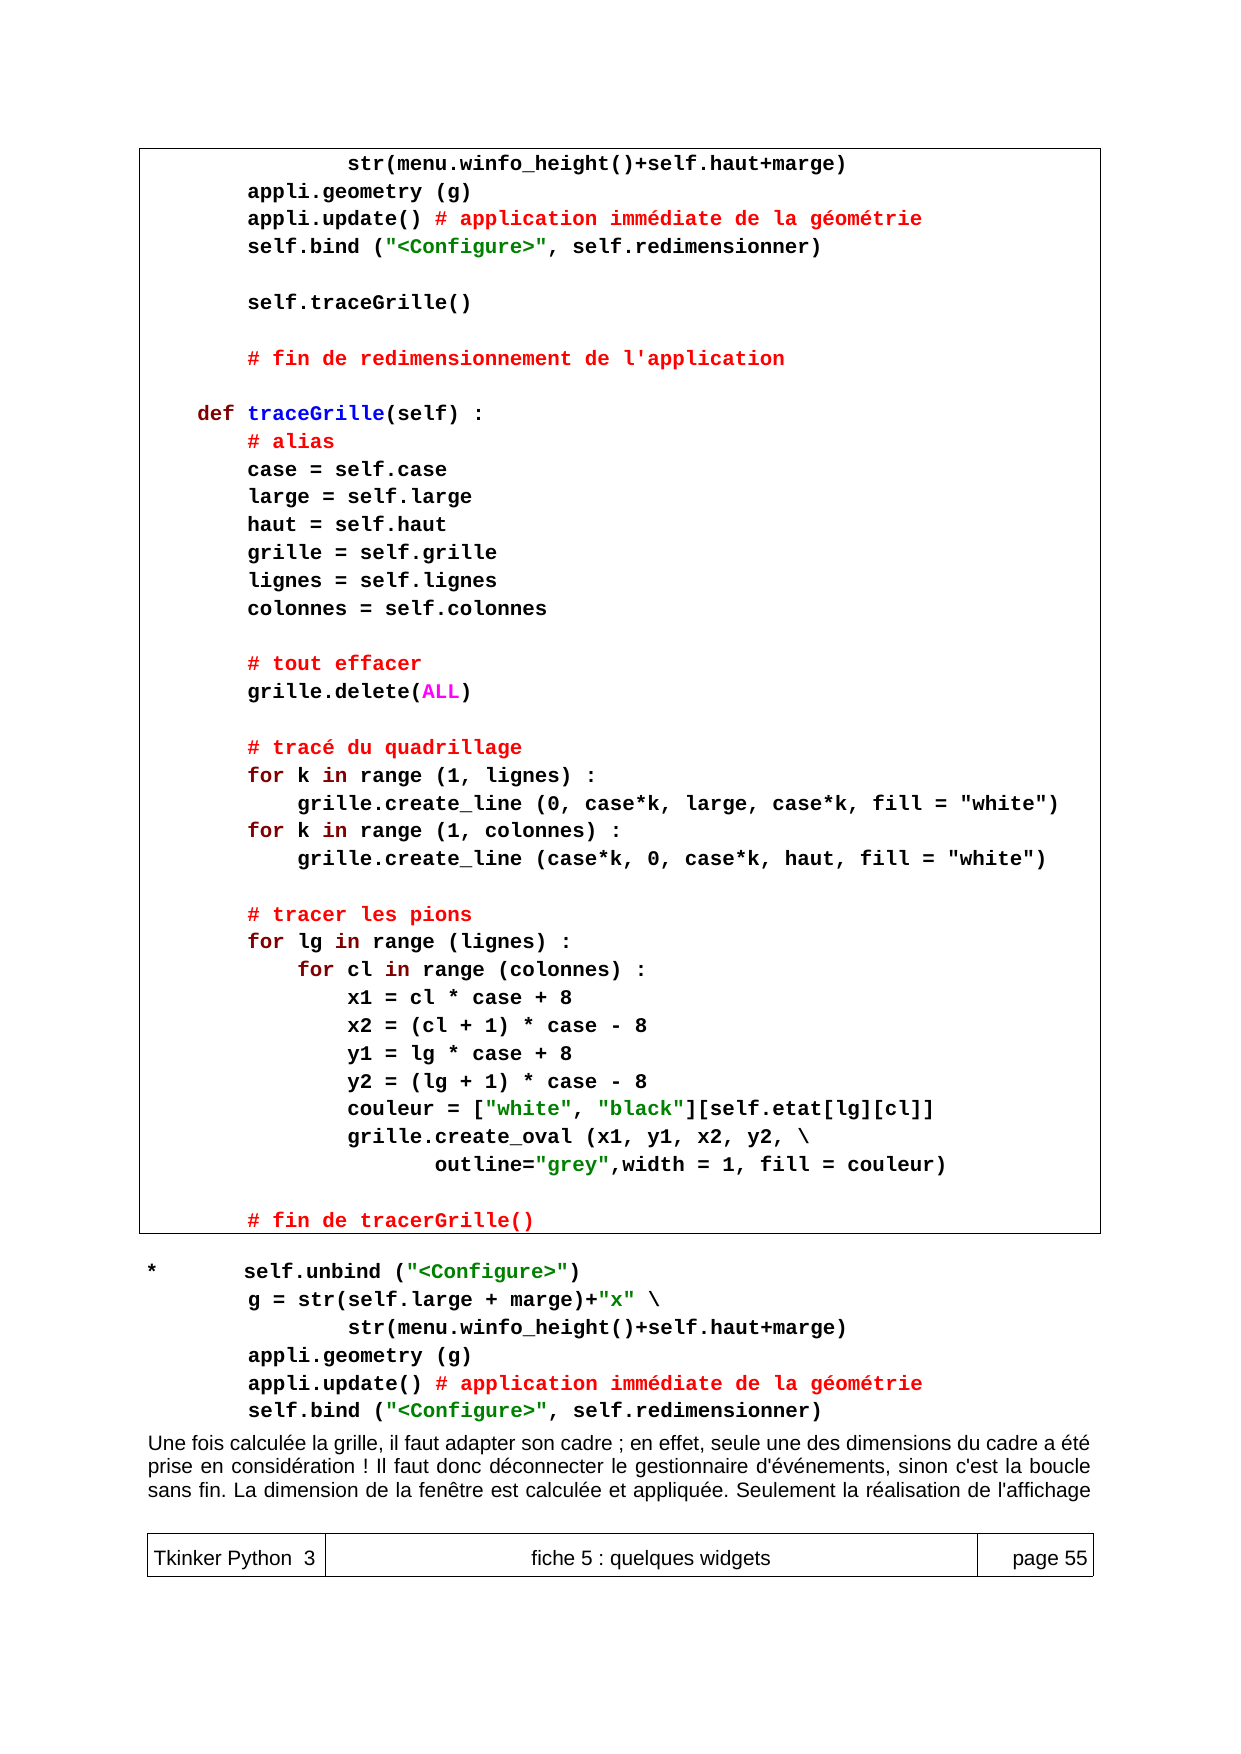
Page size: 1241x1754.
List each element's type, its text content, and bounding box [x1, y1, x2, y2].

subtitle appli.update() # application immédiate de la géométrie [148, 1373, 1093, 1396]
text Une fois calculée la grille, il faut adapter son cadre ; en effet, seule une des dimensions du cadre a été prise en considération ! Il faut donc déconnecter le gestionnaire d'événements, sinon c'est la boucle sans fin. La dimension de la fenêtre est calculée et appliquée. Seulement la réalisation de l'affichage [148, 1430, 1093, 1502]
subtitle appli.geometry (g) [148, 1345, 1093, 1368]
subtitle self.bind ("<Configure>", self.redimensionner) [148, 1400, 1093, 1424]
subtitle * self.unbind ("<Configure>") [148, 1259, 1093, 1285]
subtitle g = str(self.large + marge)+"x" \ [148, 1289, 1093, 1313]
table_header str(menu.winfo_height()+self.haut+marge) appli.geometry (g) appli.update() # application immédiate de la géométrie self.bind ("<Configure>", self.redimensionner) self.traceGrille() # fin de redimensionnement de l'application def traceGrille(self) : # alias case = self.case large = self.large haut = self.haut grille = self.grille lignes = self.lignes colonnes = self.colonnes # tout effacer grille.delete(ALL) # tracé du quadrillage for k in range (1, lignes) : grille.create_line (0, case*k, large, case*k, fill = "white") for k in range (1, colonnes) : grille.create_line (case*k, 0, case*k, haut, fill = "white") # tracer les pions for lg in range (lignes) : for cl in range (colonnes) : x1 = cl * case + 8 x2 = (cl + 1) * case - 8 y1 = lg * case + 8 y2 = (lg + 1) * case - 8 couleur = ["white", "black"][self.etat[lg][cl]] grille.create_oval (x1, y1, x2, y2, \ outline="grey",width = 1, fill = couleur) # fin de tracerGrille() [140, 149, 1100, 1233]
subtitle str(menu.winfo_height()+self.haut+marge) [148, 1317, 1093, 1341]
